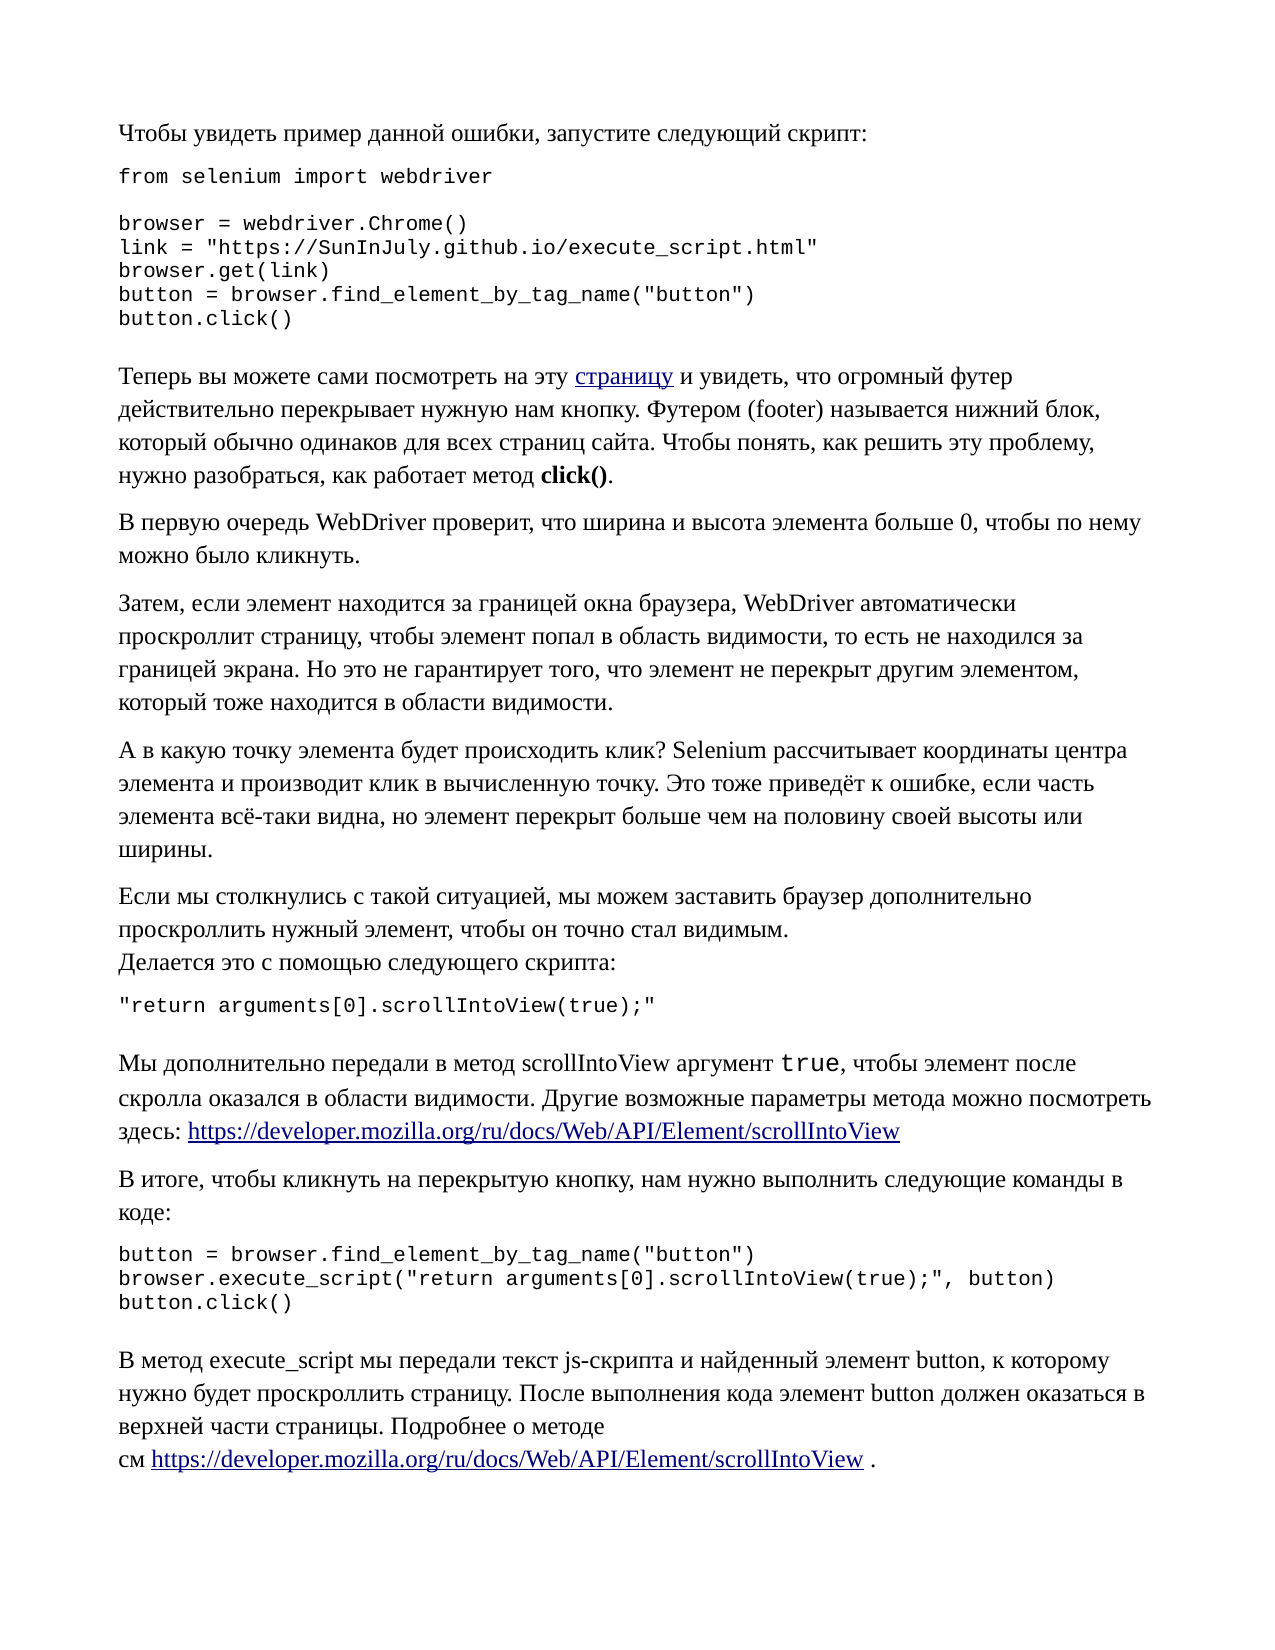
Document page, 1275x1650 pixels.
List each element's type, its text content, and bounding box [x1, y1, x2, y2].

text browser = webdriver.Chrome() [118, 213, 1157, 237]
text Чтобы увидеть пример данной ошибки, запустите следующий скрипт: [118, 118, 1157, 147]
text button = browser.find_element_by_tag_name("button") [118, 284, 1157, 308]
text button.click() [118, 308, 1157, 331]
text Мы дополнительно передали в метод scrollIntoView аргумент true, чтобы элемент после скролла оказался в области видимости. Другие возможные параметры метода можно посмотреть здесь: https://developer.mozilla.org/ru/docs/Web/API/Element/scrollIntoView [118, 1048, 1157, 1145]
text В итоге, чтобы кликнуть на перекрытую кнопку, нам нужно выполнить следующие команды в коде: [118, 1164, 1157, 1226]
text Теперь вы можете сами посмотреть на эту страницу и увидеть, что огромный футер действительно перекрывает нужную нам кнопку. Футером (footer) называется нижний блок, который обычно одинаков для всех страниц сайта. Чтобы понять, как решить эту проблему, нужно разобраться, как работает метод click(). [118, 361, 1157, 488]
text link = "https://SunInJuly.github.io/execute_script.html" [118, 237, 1157, 260]
text "return arguments[0].scrollIntoView(true);" [118, 995, 1157, 1019]
text browser.get(link) [118, 260, 1157, 284]
text button.click() [118, 1292, 1157, 1315]
text button = browser.find_element_by_tag_name("button") [118, 1244, 1157, 1268]
text Если мы столкнулись с такой ситуацией, мы можем заставить браузер дополнительно проскроллить нужный элемент, чтобы он точно стал видимым. Делается это с помощью следующего скрипта: [118, 881, 1157, 976]
text Затем, если элемент находится за границей окна браузера, WebDriver автоматически проскроллит страницу, чтобы элемент попал в область видимости, то есть не находился за границей экрана. Но это не гарантирует того, что элемент не перекрыт другим элементом, который тоже находится в области видимости. [118, 588, 1157, 716]
text browser.execute_script("return arguments[0].scrollIntoView(true);", button) [118, 1268, 1157, 1292]
text А в какую точку элемента будет происходить клик? Selenium рассчитывает координаты центра элемента и производит клик в вычисленную точку. Это тоже приведёт к ошибке, если часть элемента всё-таки видна, но элемент перекрыт больше чем на половину своей высоты или ширины. [118, 735, 1157, 862]
text from selenium import webdriver [118, 166, 1157, 189]
text В метод execute_script мы передали текст js-скрипта и найденный элемент button, к которому нужно будет проскроллить страницу. После выполнения кода элемент button должен оказаться в верхней части страницы. Подробнее о методе см https://developer.mozilla.org/ru/docs/Web/API/Element/scrollIntoView . [118, 1345, 1157, 1473]
text В первую очередь WebDriver проверит, что ширина и высота элемента больше 0, чтобы по нему можно было кликнуть. [118, 507, 1157, 569]
